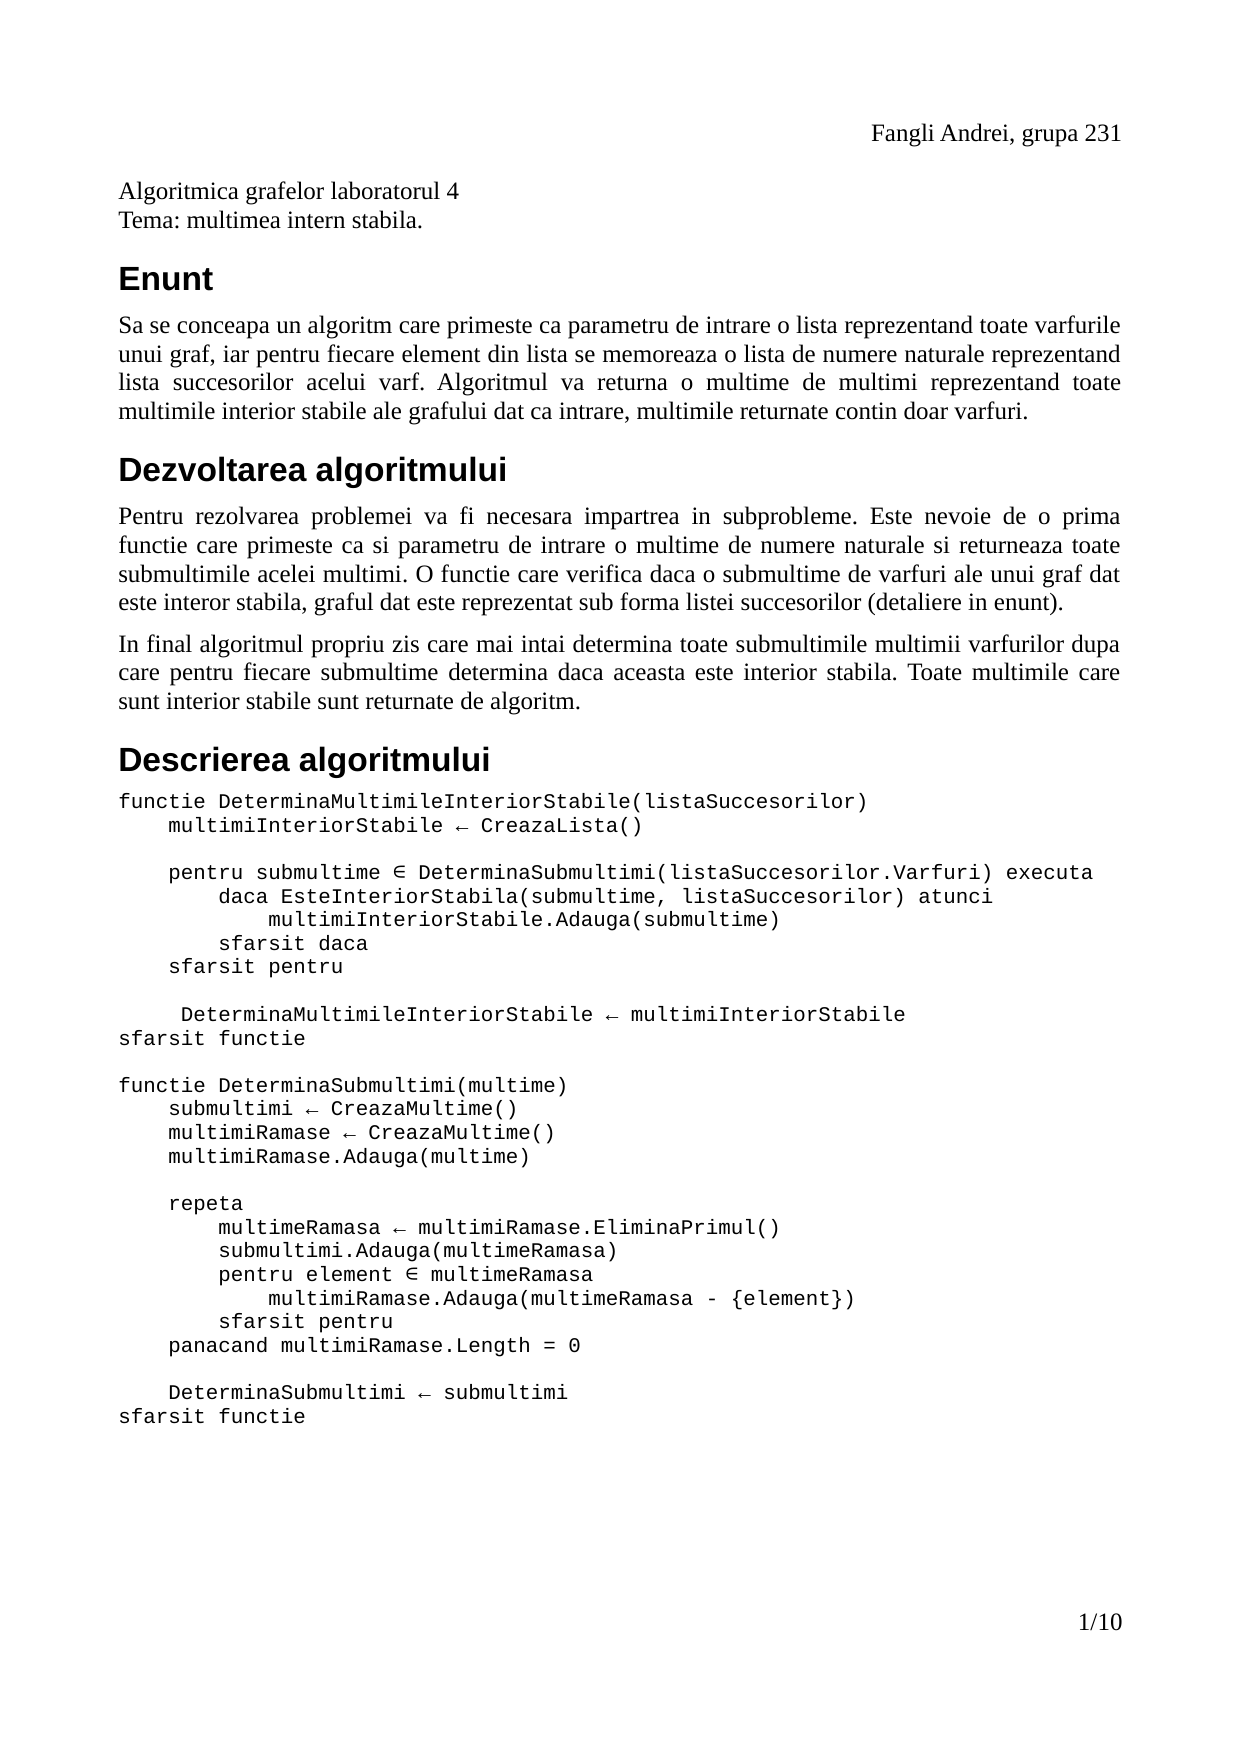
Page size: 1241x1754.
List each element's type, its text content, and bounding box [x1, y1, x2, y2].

text multimiInteriorStabile.Adauga(submultime) [118, 909, 1122, 933]
text multimiInteriorStabile ← CreazaLista() [118, 815, 1122, 838]
text sfarsit pentru [118, 957, 1122, 980]
subtitle Descrierea algoritmului [118, 740, 1122, 778]
text sfarsit functie [118, 1406, 1122, 1429]
text Sa se conceapa un algoritm care primeste ca parametru de intrare o lista reprezentand toate varfurile unui graf, iar pentru fiecare element din lista se memoreaza o lista de numere naturale reprezentand lista succesorilor acelui varf. Algoritmul va returna o multime de multimi reprezentand toate multimile interior stabile ale grafului dat ca intrare, multimile returnate contin doar varfuri. [118, 310, 1122, 425]
text Tema: multimea intern stabila. [118, 205, 1122, 234]
text daca EsteInteriorStabila(submultime, listaSuccesorilor) atunci [118, 886, 1122, 909]
text sfarsit functie [118, 1027, 1122, 1051]
subtitle Enunt [118, 259, 1122, 297]
text repeta [118, 1193, 1122, 1217]
text sfarsit daca [118, 933, 1122, 957]
text multimiRamase.Adauga(multime) [118, 1146, 1122, 1169]
text multimeRamasa ← multimiRamase.EliminaPrimul() [118, 1217, 1122, 1240]
text DeterminaMultimileInteriorStabile ← multimiInteriorStabile [118, 1004, 1122, 1027]
text Algoritmica grafelor laboratorul 4 [118, 176, 1122, 205]
text panacand multimiRamase.Length = 0 [118, 1335, 1122, 1358]
text submultimi.Adauga(multimeRamasa) [118, 1240, 1122, 1264]
text submultimi ← CreazaMultime() [118, 1098, 1122, 1122]
text sfarsit pentru [118, 1311, 1122, 1335]
text pentru element ∈ multimeRamasa [118, 1264, 1122, 1288]
subtitle Dezvoltarea algoritmului [118, 450, 1122, 489]
text Pentru rezolvarea problemei va fi necesara impartrea in subprobleme. Este nevoie de o prima functie care primeste ca si parametru de intrare o multime de numere naturale si returneaza toate submultimile acelei multimi. O functie care verifica daca o submultime de varfuri ale unui graf dat este interor stabila, graful dat este reprezentat sub forma listei succesorilor (detaliere in enunt). [118, 501, 1122, 616]
text multimiRamase.Adauga(multimeRamasa - {element}) [118, 1288, 1122, 1311]
text In final algoritmul propriu zis care mai intai determina toate submultimile multimii varfurilor dupa care pentru fiecare submultime determina daca aceasta este interior stabila. Toate multimile care sunt interior stabile sunt returnate de algoritm. [118, 629, 1122, 715]
text functie DeterminaSubmultimi(multime) [118, 1075, 1122, 1098]
text pentru submultime ∈ DeterminaSubmultimi(listaSuccesorilor.Varfuri) executa [118, 862, 1122, 886]
text functie DeterminaMultimileInteriorStabile(listaSuccesorilor) [118, 791, 1122, 815]
text DeterminaSubmultimi ← submultimi [118, 1382, 1122, 1406]
text multimiRamase ← CreazaMultime() [118, 1122, 1122, 1146]
